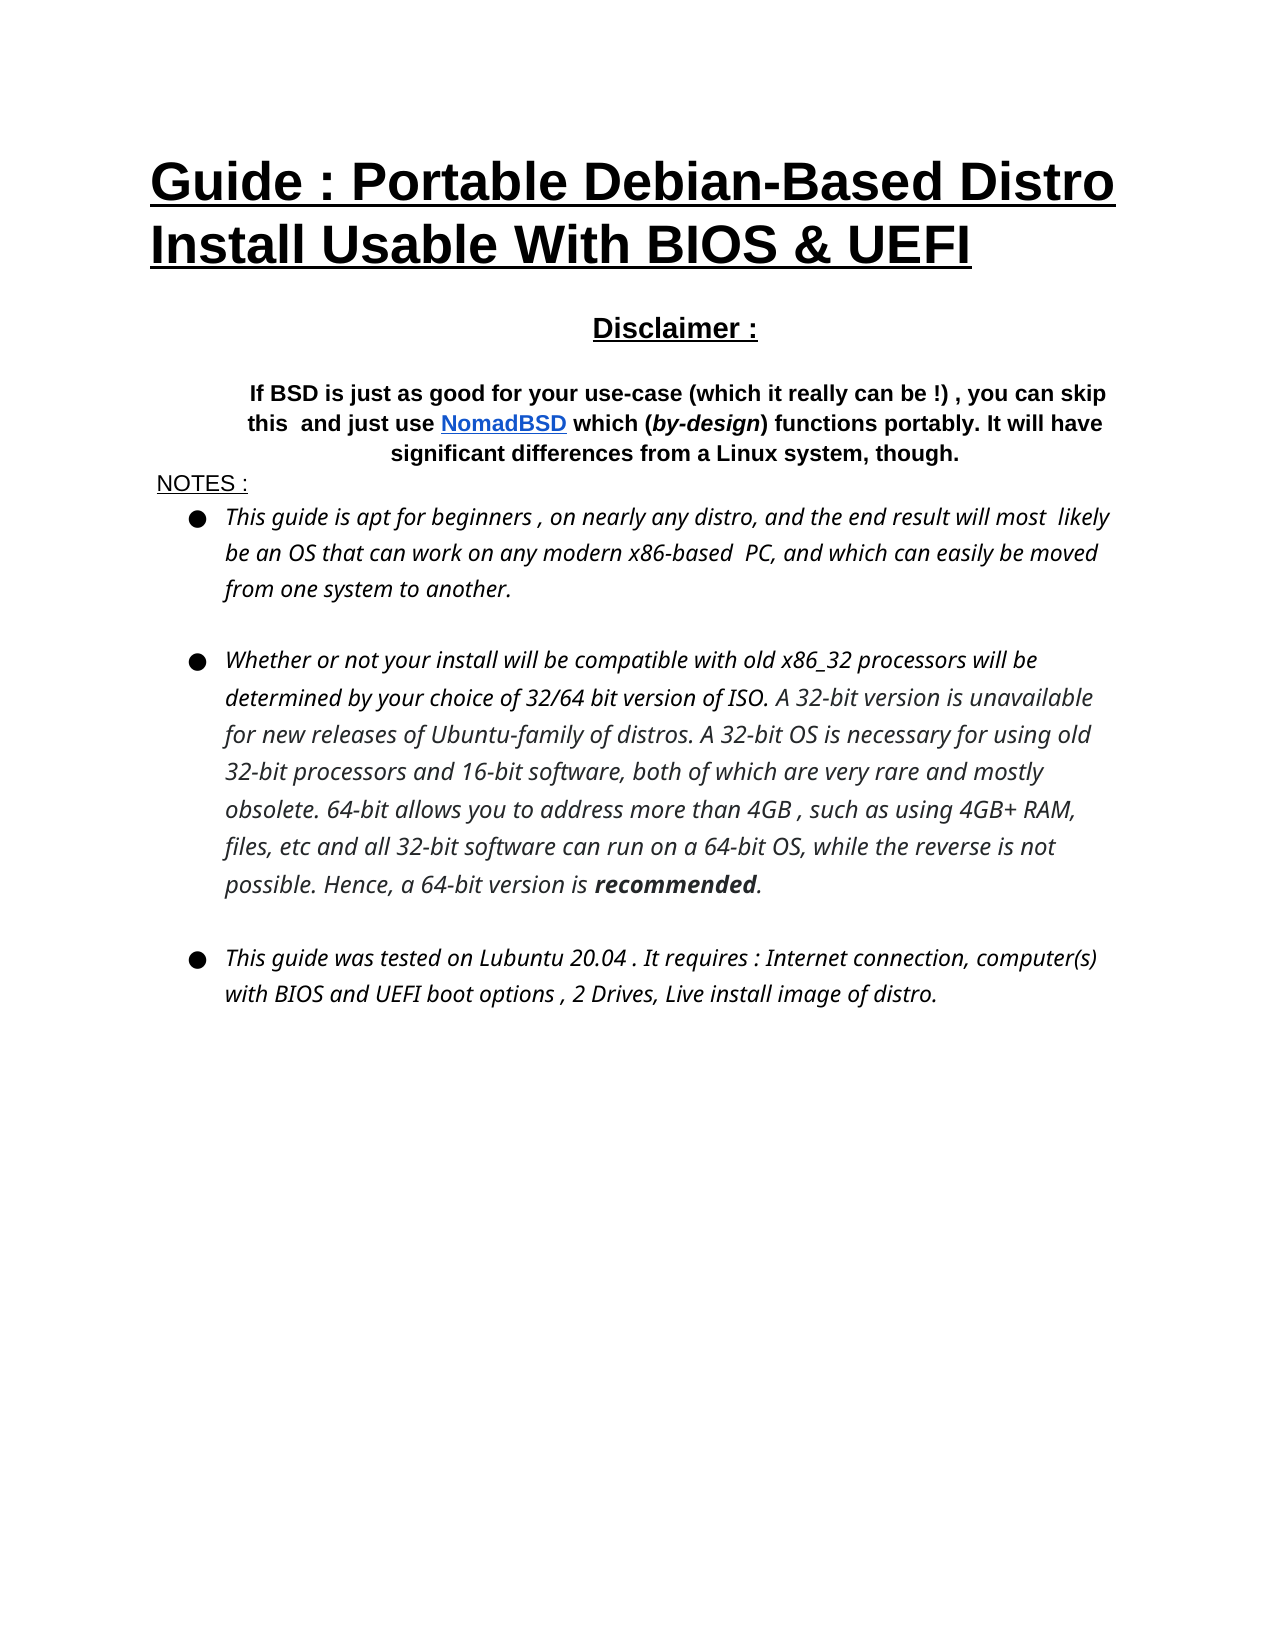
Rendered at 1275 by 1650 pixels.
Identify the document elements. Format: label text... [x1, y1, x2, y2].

text Disclaimer : [225, 311, 1125, 344]
list Whether or not your install will be compatible with old x86_32 processors will be determined by your choice of 32/64 bit version of ISO. A 32-bit version is unavailable for new releases of Ubuntu-family of distros. A 32-bit OS is necessary for using old 32-bit processors and 16-bit software, both of which are very rare and mostly obsolete. 64-bit allows you to address more than 4GB , such as using 4GB+ RAM, files, etc and all 32-bit software can run on a 64-bit OS, while the reverse is not possible. Hence, a 64-bit version is recommended. [187, 644, 1125, 900]
list This guide was tested on Lubuntu 20.04 . It requires : Internet connection, computer(s) with BIOS and UEFI boot options , 2 Drives, Live install image of distro. [187, 942, 1125, 1009]
title Guide : Portable Debian-Based Distro Install Usable With BIOS & UEFI [150, 150, 1125, 274]
text NOTES : [150, 470, 1125, 497]
list This guide is apt for beginners , on nearly any distro, and the end result will most likely be an OS that can work on any modern x86-based PC, and which can easily be moved from one system to another. [187, 501, 1125, 604]
text If BSD is just as good for your use-case (which it really can be !) , you can skip this and just use NomadBSD which (by-design) functions portably. It will have significant differences from a Linux system, though. [225, 380, 1125, 467]
